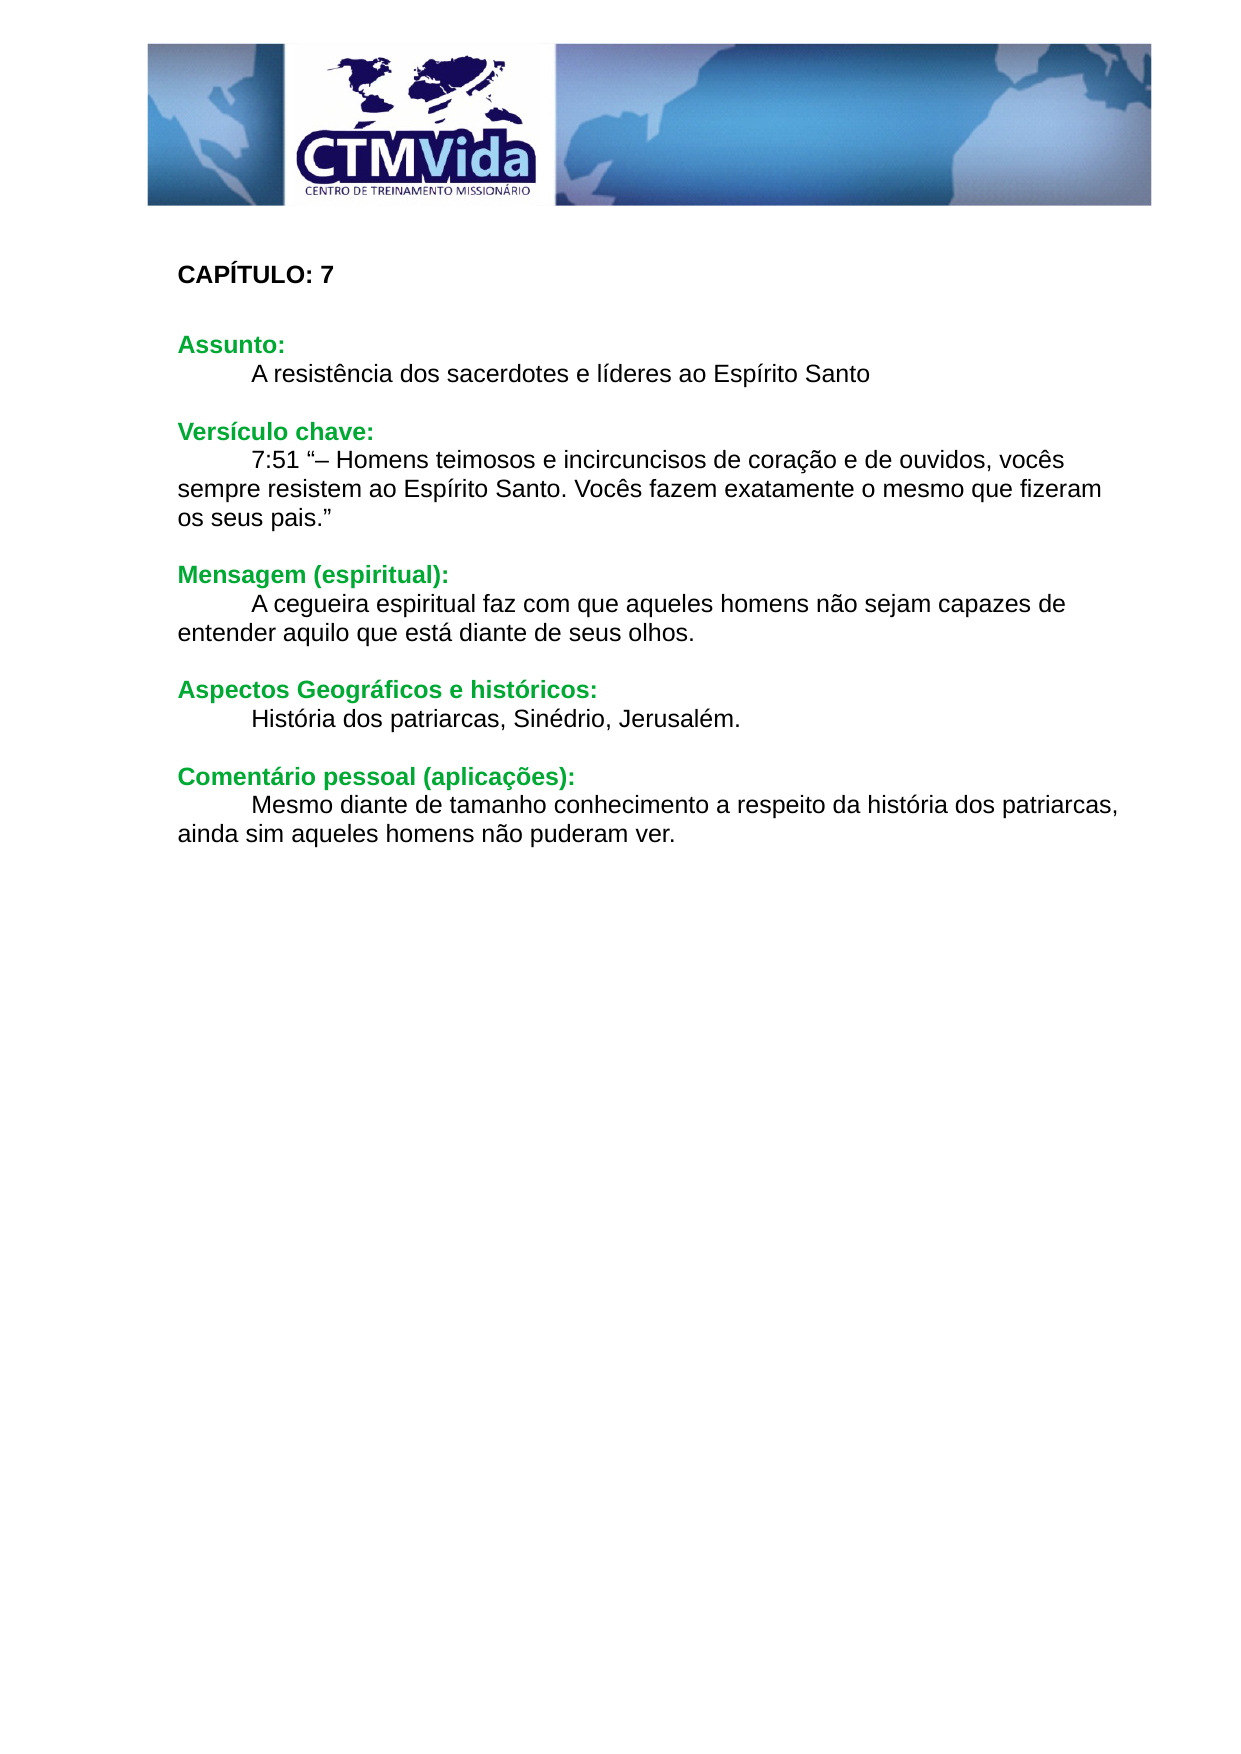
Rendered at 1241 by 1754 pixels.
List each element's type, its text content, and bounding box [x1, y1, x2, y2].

text Assunto: [177, 330, 1122, 359]
text Versículo chave: [177, 417, 1122, 445]
picture [147, 43, 1152, 206]
text Mensagem (espiritual): [177, 560, 1122, 589]
text Aspectos Geográficos e históricos: [177, 675, 1122, 704]
subtitle Capítulo: 7 [177, 260, 1122, 289]
text A cegueira espiritual faz com que aqueles homens não sejam capazes de entender aquilo que está diante de seus olhos. [177, 589, 1122, 647]
text Mesmo diante de tamanho conhecimento a respeito da história dos patriarcas, ainda sim aqueles homens não puderam ver. [177, 790, 1122, 848]
text A resistência dos sacerdotes e líderes ao Espírito Santo [177, 359, 1122, 388]
text 7:51 “– Homens teimosos e incircuncisos de coração e de ouvidos, vocês sempre resistem ao Espírito Santo. Vocês fazem exatamente o mesmo que fizeram os seus pais.” [177, 445, 1122, 532]
text Comentário pessoal (aplicações): [177, 762, 1122, 790]
text História dos patriarcas, Sinédrio, Jerusalém. [177, 704, 1122, 733]
